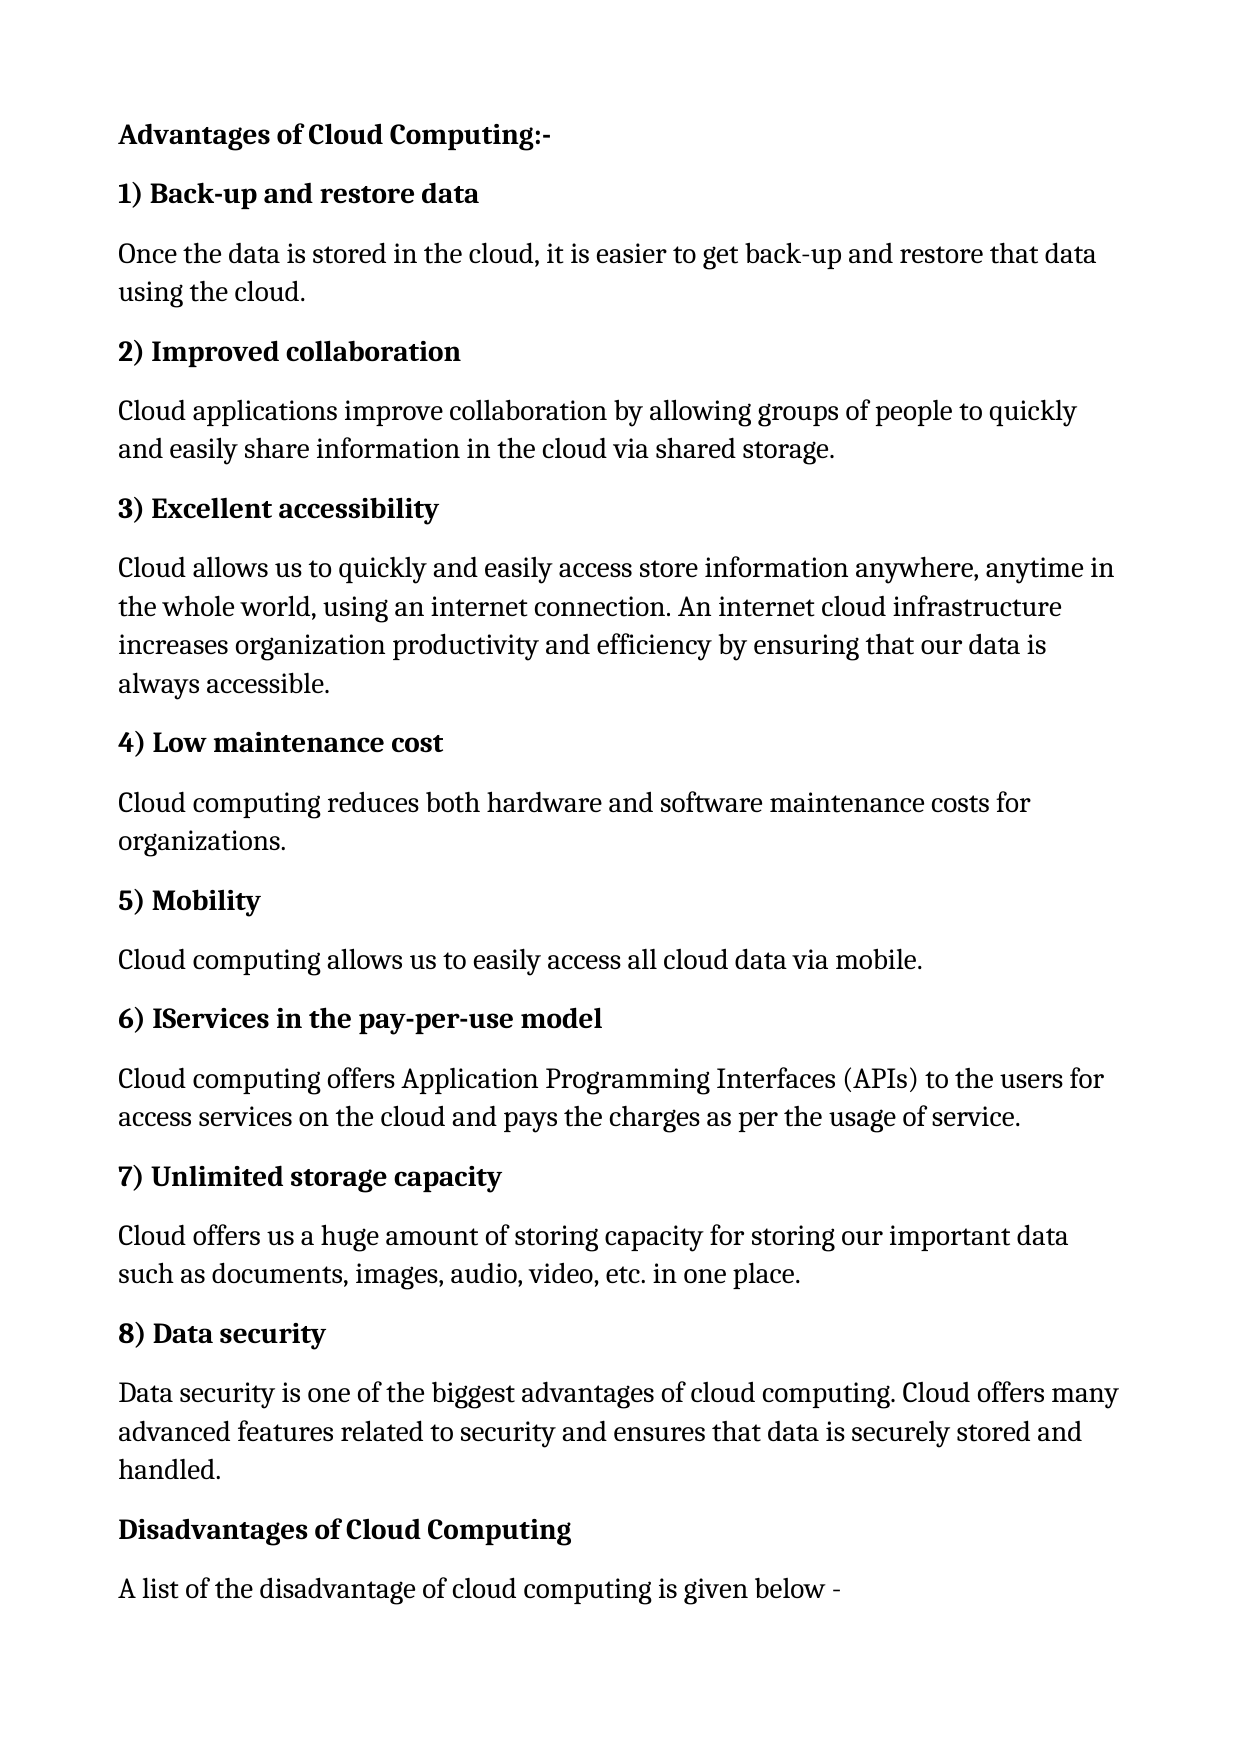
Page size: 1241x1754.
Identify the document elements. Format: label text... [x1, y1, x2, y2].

text Cloud applications improve collaboration by allowing groups of people to quickly and easily share information in the cloud via shared storage. [118, 394, 1122, 466]
text Cloud computing reduces both hardware and software maintenance costs for organizations. [118, 786, 1122, 858]
text 2) Improved collaboration [118, 335, 1122, 368]
text 3) Excellent accessibility [118, 492, 1122, 526]
text A list of the disadvantage of cloud computing is given below - [118, 1572, 1122, 1606]
text Once the data is stored in the cloud, it is easier to get back-up and restore that data using the cloud. [118, 237, 1122, 309]
text 1) Back-up and restore data [118, 177, 1122, 211]
text Cloud offers us a huge amount of storing capacity for storing our important data such as documents, images, audio, video, etc. in one place. [118, 1219, 1122, 1291]
text Cloud computing offers Application Programming Interfaces (APIs) to the users for access services on the cloud and pays the charges as per the usage of service. [118, 1062, 1122, 1134]
text 7) Unlimited storage capacity [118, 1160, 1122, 1193]
text 6) IServices in the pay-per-use model [118, 1002, 1122, 1036]
text Cloud allows us to quickly and easily access store information anywhere, anytime in the whole world, using an internet connection. An internet cloud infrastructure increases organization productivity and efficiency by ensuring that our data is always accessible. [118, 551, 1122, 701]
text 5) Mobility [118, 884, 1122, 917]
text 8) Data security [118, 1317, 1122, 1351]
text Disadvantages of Cloud Computing [118, 1513, 1122, 1546]
text Cloud computing allows us to easily access all cloud data via mobile. [118, 943, 1122, 977]
text Advantages of Cloud Computing:- [118, 118, 1122, 152]
text 4) Low maintenance cost [118, 726, 1122, 760]
text Data security is one of the biggest advantages of cloud computing. Cloud offers many advanced features related to security and ensures that data is securely stored and handled. [118, 1376, 1122, 1487]
